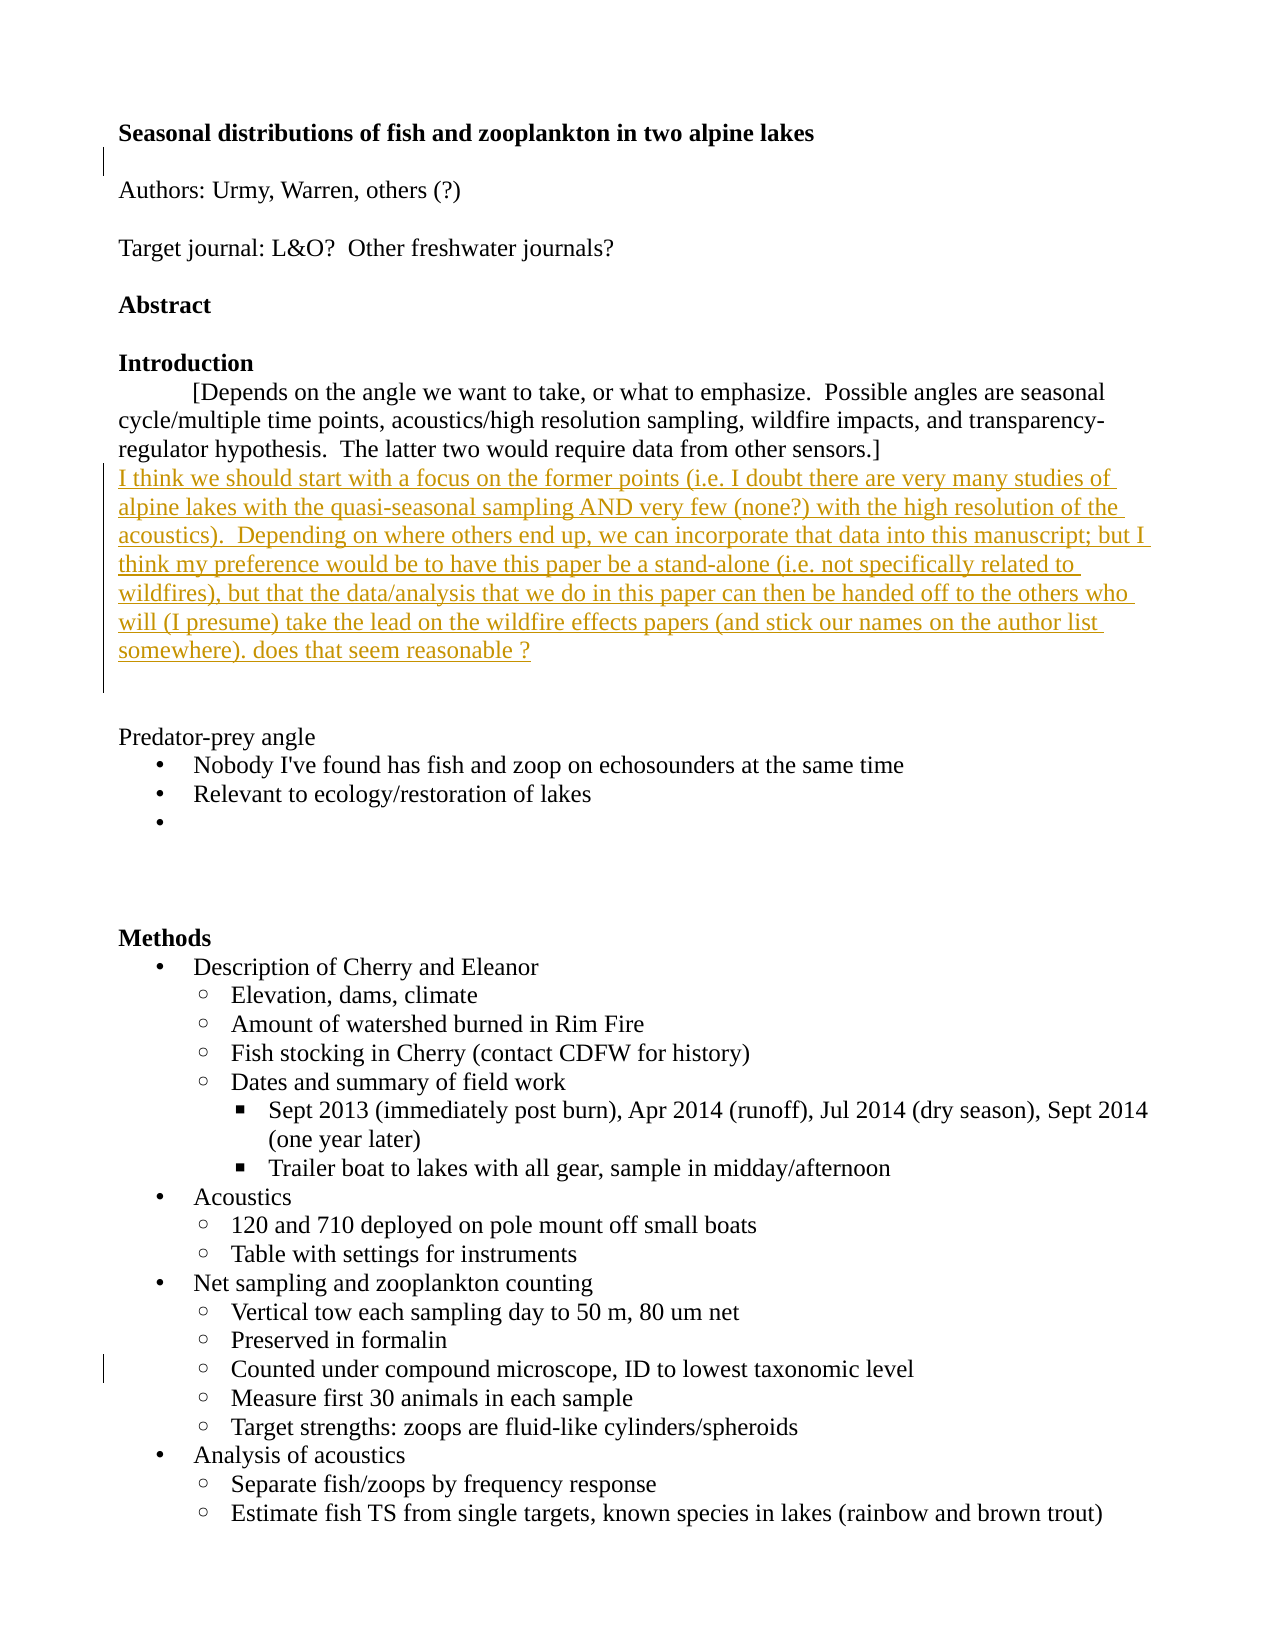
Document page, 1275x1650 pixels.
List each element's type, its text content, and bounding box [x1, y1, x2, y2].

list Table with settings for instruments [193, 1239, 1157, 1268]
text Target journal: L&O? Other freshwater journals? [118, 233, 1157, 262]
list Estimate fish TS from single targets, known species in lakes (rainbow and brown trout) [193, 1498, 1157, 1527]
list Trailer boat to lakes with all gear, sample in midday/afternoon [231, 1153, 1157, 1182]
list Nobody I've found has fish and zoop on echosounders at the same time [156, 751, 1157, 779]
list Amount of watershed burned in Rim Fire [193, 1009, 1157, 1038]
list Relevant to ecology/restoration of lakes [156, 779, 1157, 808]
list 120 and 710 deployed on pole mount off small boats [193, 1211, 1157, 1239]
list Counted under compound microscope, ID to lowest taxonomic level [193, 1354, 1157, 1383]
text Predator-prey angle [118, 722, 1157, 751]
list Sept 2013 (immediately post burn), Apr 2014 (runoff), Jul 2014 (dry season), Sept 2014 (one year later) [231, 1096, 1157, 1153]
list Net sampling and zooplankton counting [156, 1268, 1157, 1297]
text Introduction [118, 348, 1157, 377]
text I think we should start with a focus on the former points (i.e. I doubt there are very many studies of alpine lakes with the quasi-seasonal sampling AND very few (none?) with the high resolution of the acoustics). Depending on where others end up, we can incorporate that data into this manuscript; but I think my preference would be to have this paper be a stand-alone (i.e. not specifically related to wildfires), but that the data/analysis that we do in this paper can then be handed off to the others who will (I presume) take the lead on the wildfire effects papers (and stick our names on the author list somewhere). does that seem reasonable ? [118, 463, 1157, 664]
list Fish stocking in Cherry (contact CDFW for history) [193, 1038, 1157, 1067]
list Description of Cherry and Eleanor [156, 952, 1157, 981]
list Acoustics [156, 1182, 1157, 1211]
list Measure first 30 animals in each sample [193, 1383, 1157, 1412]
text Authors: Urmy, Warren, others (?) [118, 176, 1157, 204]
text Abstract [118, 291, 1157, 319]
list Vertical tow each sampling day to 50 m, 80 um net [193, 1297, 1157, 1326]
list Elevation, dams, climate [193, 981, 1157, 1009]
text [Depends on the angle we want to take, or what to emphasize. Possible angles are seasonal cycle/multiple time points, acoustics/high resolution sampling, wildfire impacts, and transparency-regulator hypothesis. The latter two would require data from other sensors.] [118, 377, 1157, 463]
text Methods [118, 923, 1157, 952]
list Target strengths: zoops are fluid-like cylinders/spheroids [193, 1412, 1157, 1441]
list Preserved in formalin [193, 1326, 1157, 1354]
text Seasonal distributions of fish and zooplankton in two alpine lakes [118, 118, 1157, 147]
list Dates and summary of field work [193, 1067, 1157, 1096]
list Analysis of acoustics [156, 1441, 1157, 1469]
list Separate fish/zoops by frequency response [193, 1469, 1157, 1498]
